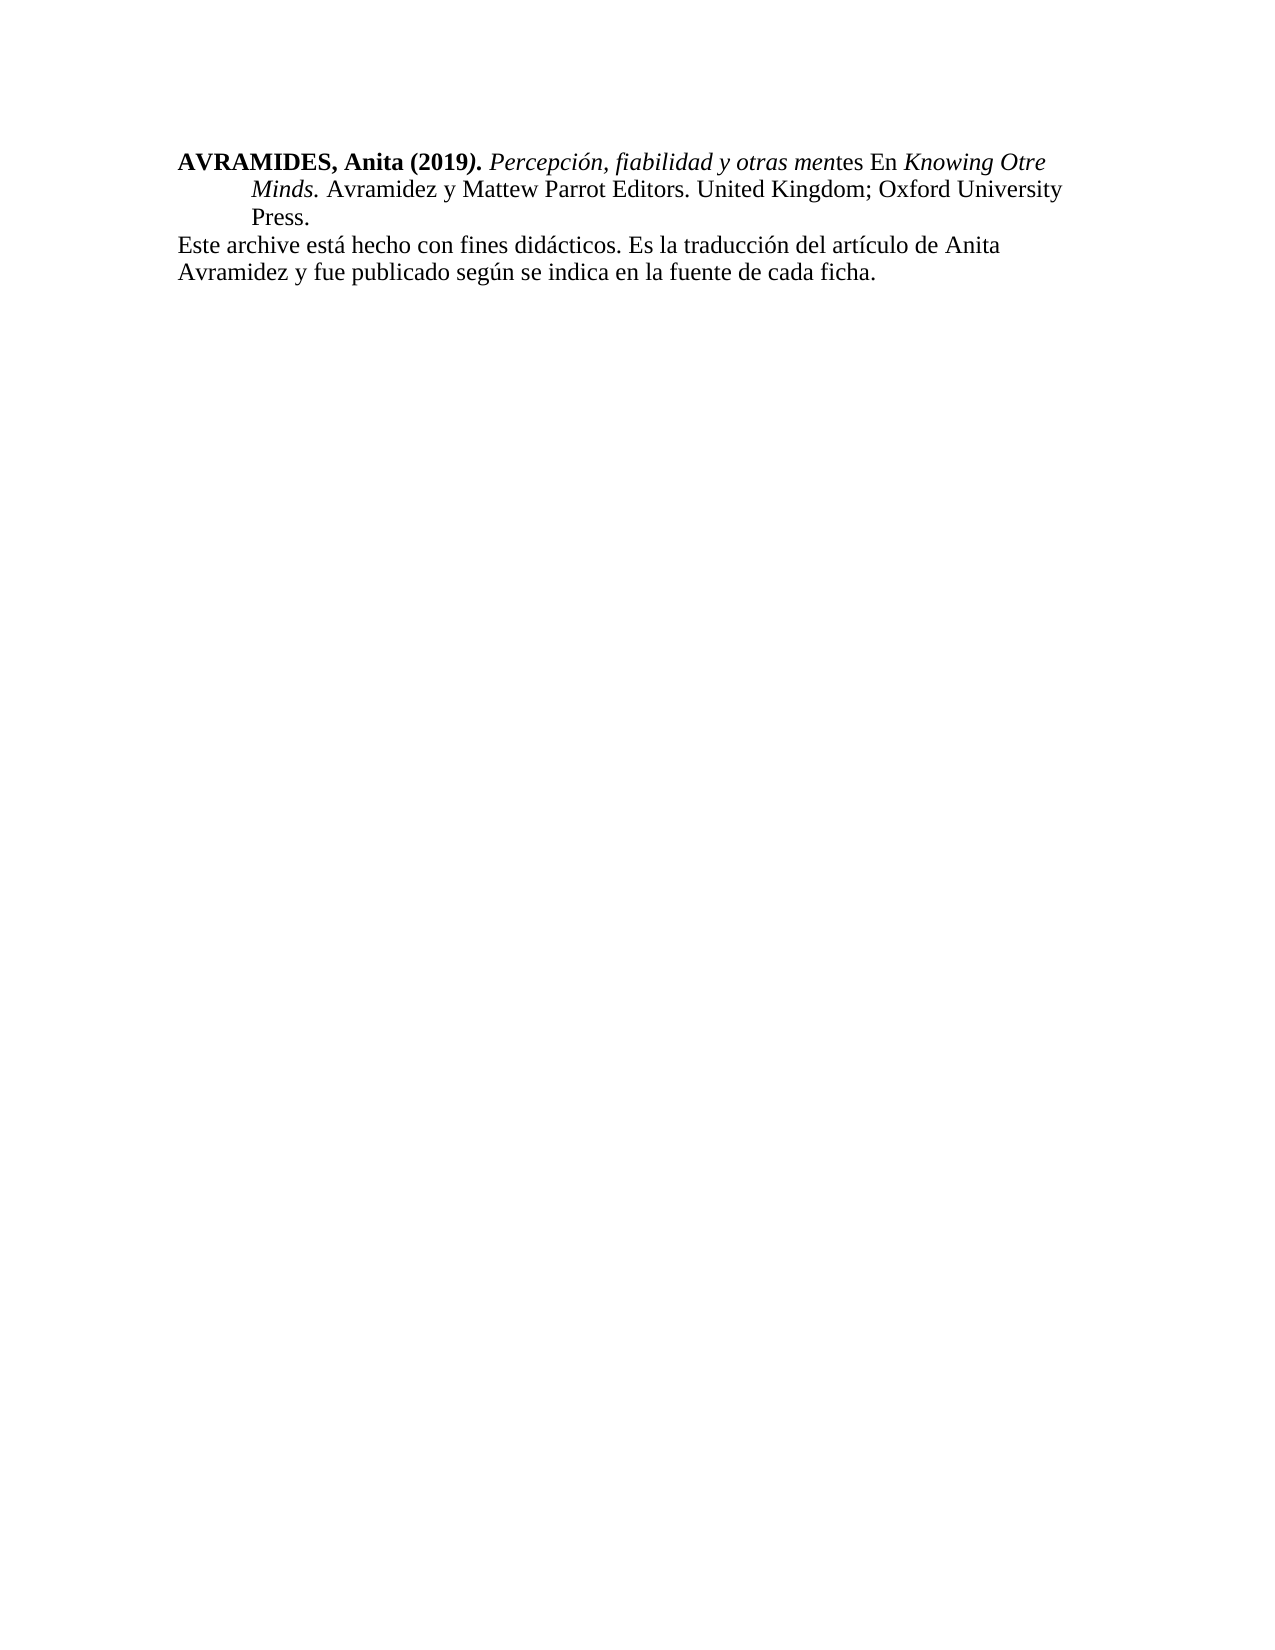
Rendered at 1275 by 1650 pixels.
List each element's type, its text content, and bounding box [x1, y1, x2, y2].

text Este archive está hecho con fines didácticos. Es la traducción del artículo de Anita Avramidez y fue publicado según se indica en la fuente de cada ficha. [177, 231, 1098, 286]
text AVRAMIDES, Anita (2019). Percepción, fiabilidad y otras mentes En Knowing Otre Minds. Avramidez y Mattew Parrot Editors. United Kingdom; Oxford University Press. [177, 148, 1098, 231]
